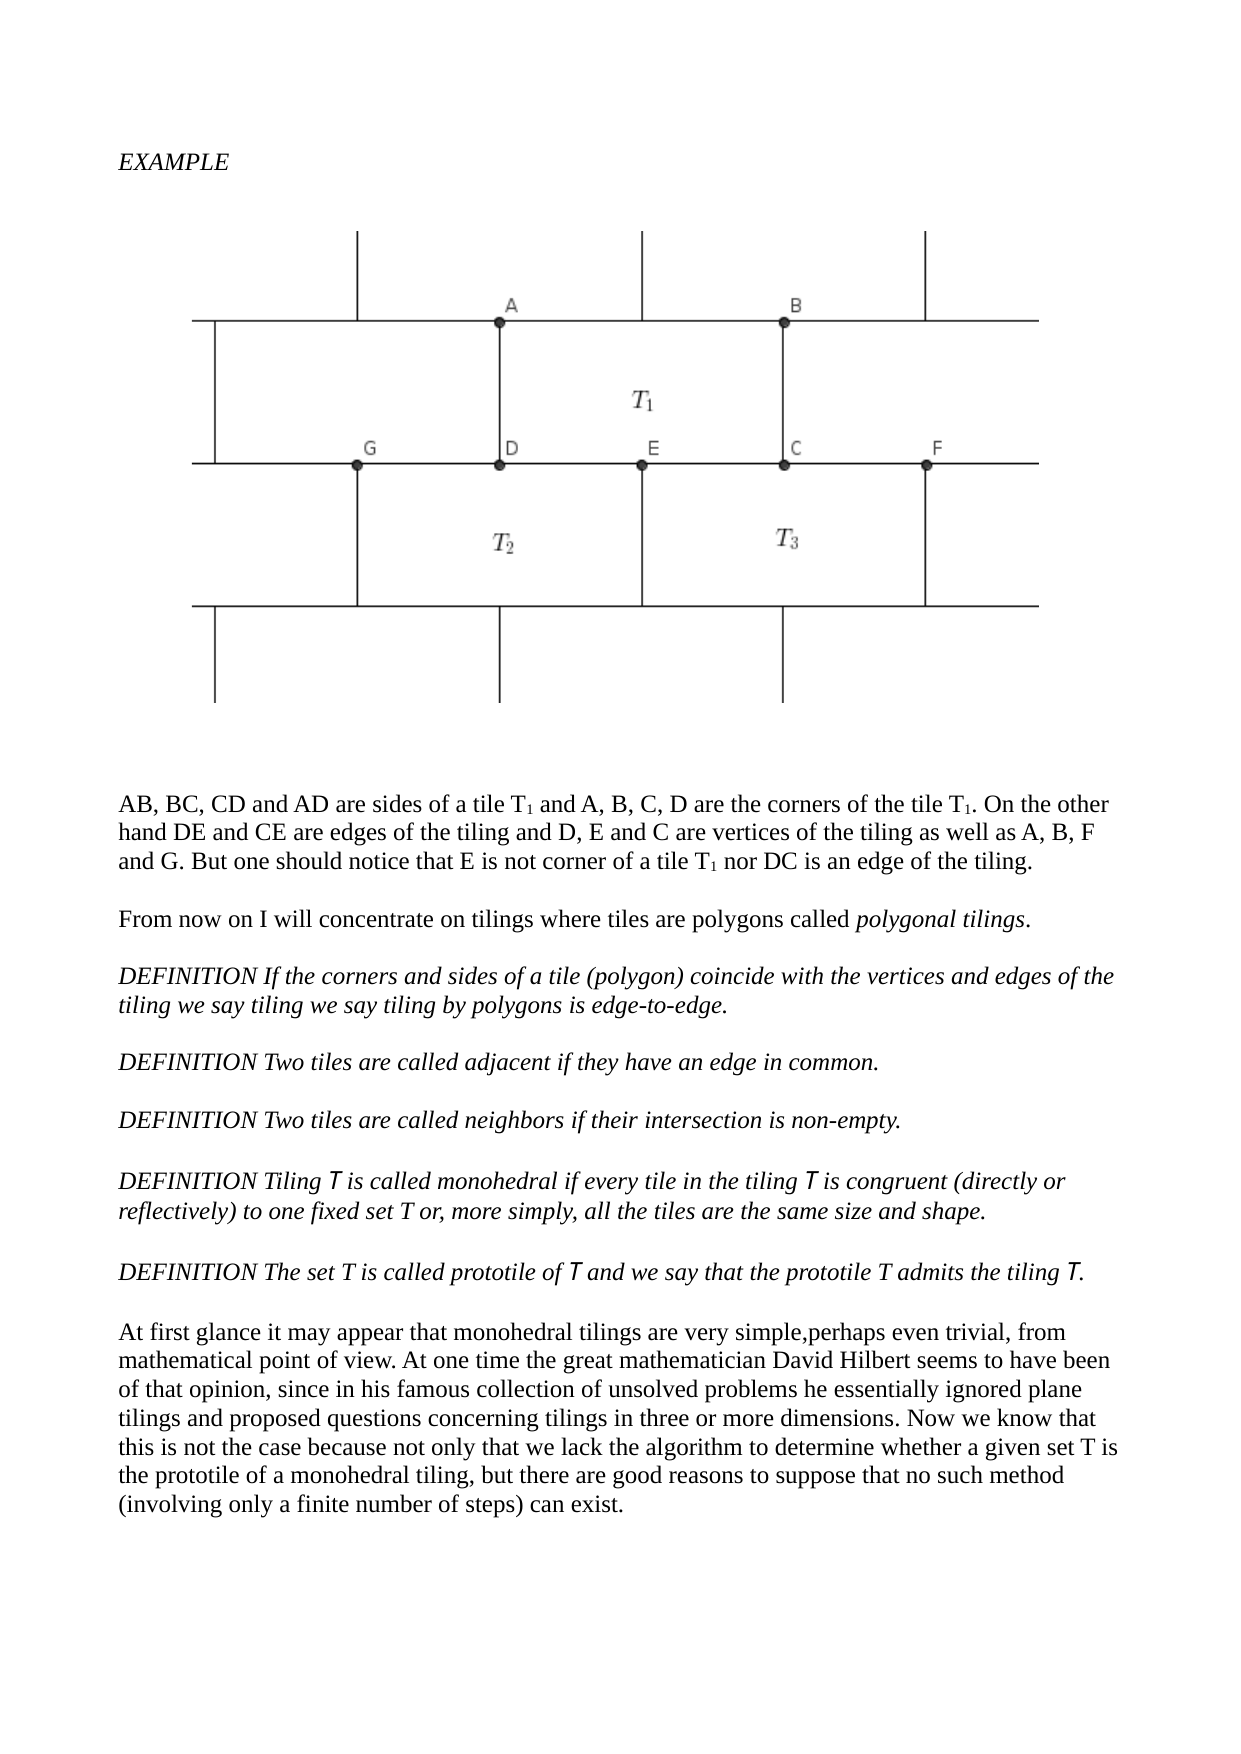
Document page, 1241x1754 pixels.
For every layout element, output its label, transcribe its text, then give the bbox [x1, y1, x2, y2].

text DEFINITION Tiling T is called monohedral if every tile in the tiling T is congruent (directly or reflectively) to one fixed set T or, more simply, all the tiles are the same size and shape. [118, 1162, 1122, 1225]
text AB, BC, CD and AD are sides of a tile T1 and A, B, C, D are the corners of the tile T1. On the other hand DE and CE are edges of the tiling and D, E and C are vertices of the tiling as well as A, B, F and G. But one should notice that E is not corner of a tile T1 nor DC is an edge of the tiling. [118, 789, 1122, 875]
text DEFINITION The set T is called prototile of T and we say that the prototile T admits the tiling T. [118, 1254, 1122, 1288]
text EXAMPLE [118, 147, 1122, 176]
text DEFINITION Two tiles are called neighbors if their intersection is non-empty. [118, 1105, 1122, 1134]
text At first glance it may appear that monohedral tilings are very simple,perhaps even trivial, from mathematical point of view. At one time the great mathematician David Hilbert seems to have been of that opinion, since in his famous collection of unsolved problems he essentially ignored plane tilings and proposed questions concerning tilings in three or more dimensions. Now we know that this is not the case because not only that we lack the algorithm to determine whether a given set T is the prototile of a monohedral tiling, but there are good reasons to suppose that no such method (involving only a finite number of steps) can exist. [118, 1317, 1122, 1518]
text DEFINITION If the corners and sides of a tile (polygon) coincide with the vertices and edges of the tiling we say tiling we say tiling by polygons is edge-to-edge. [118, 961, 1122, 1019]
text DEFINITION Two tiles are called adjacent if they have an edge in common. [118, 1047, 1122, 1076]
text From now on I will concentrate on tilings where tiles are polygons called polygonal tilings. [118, 904, 1122, 932]
picture [191, 231, 1039, 703]
